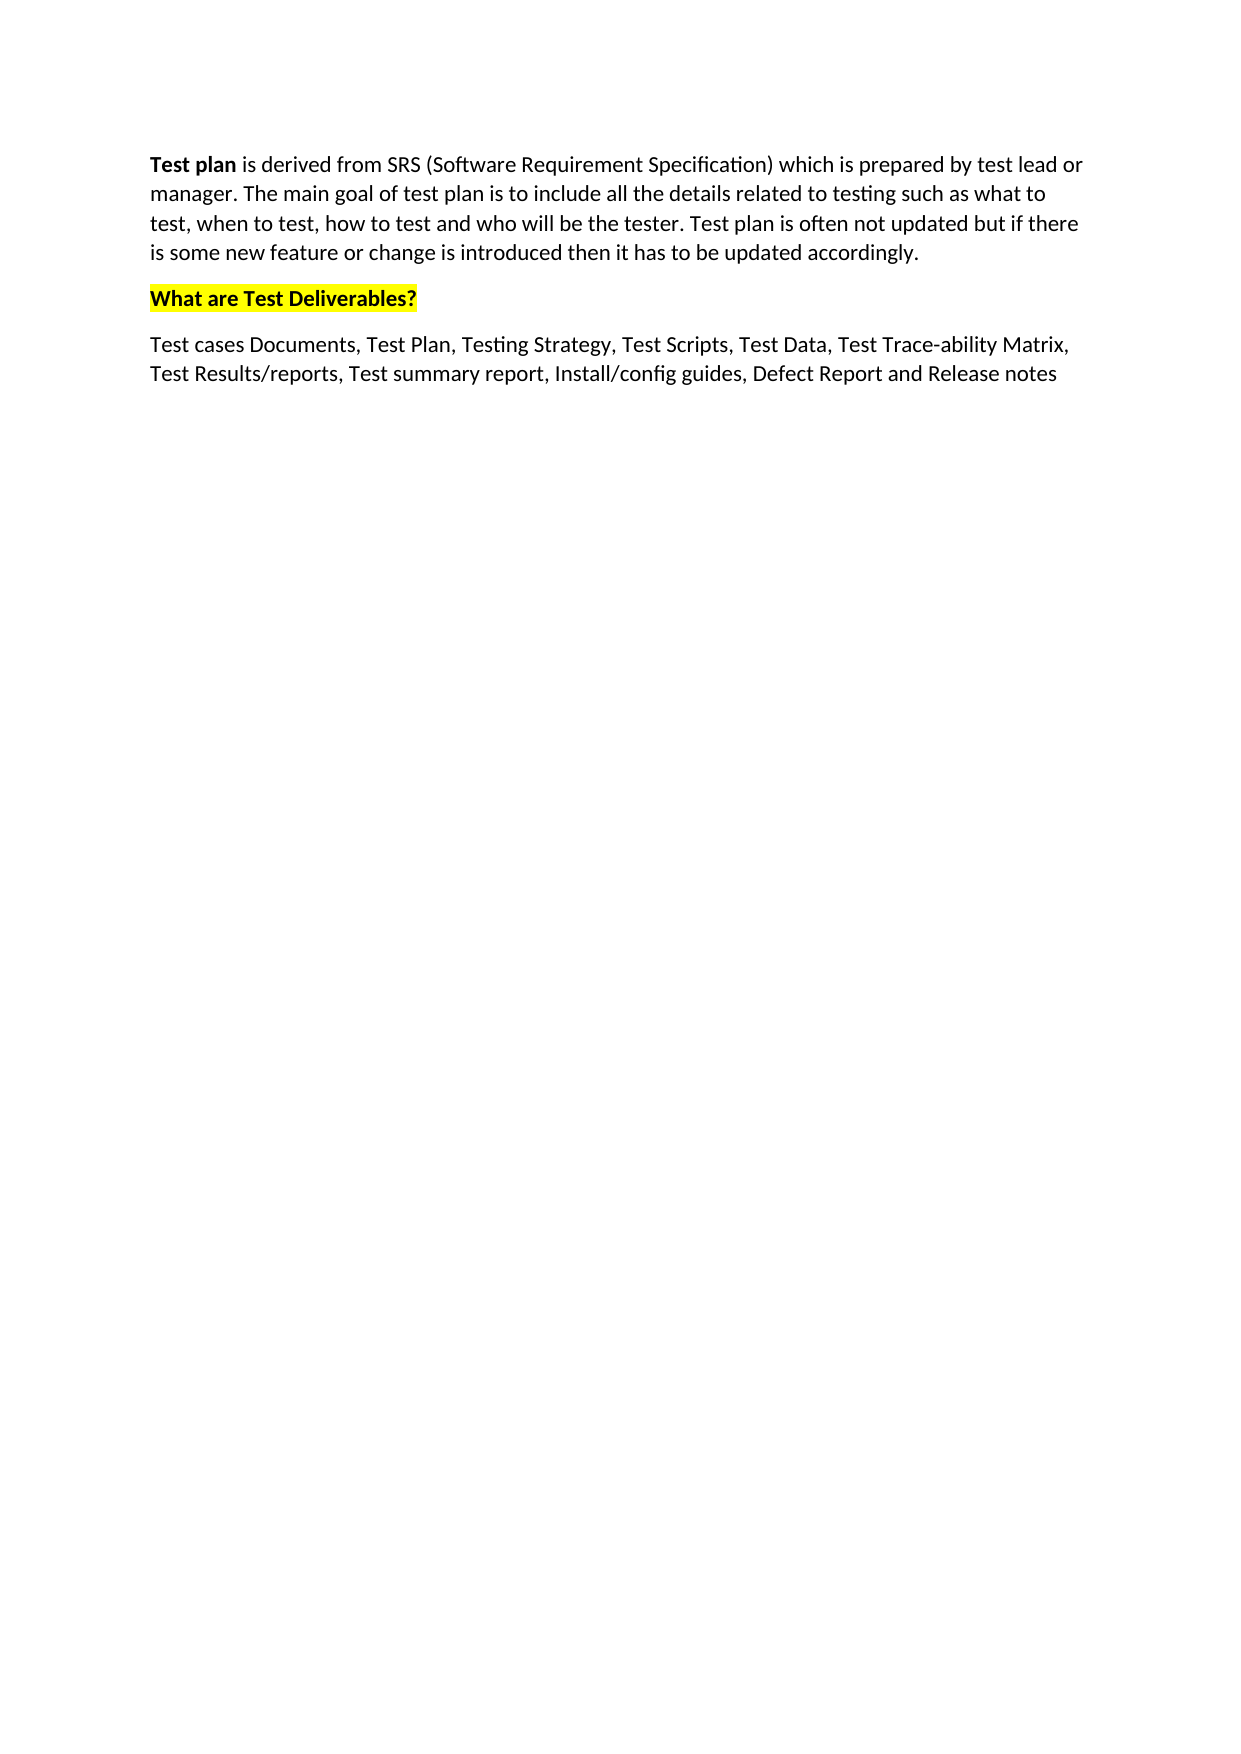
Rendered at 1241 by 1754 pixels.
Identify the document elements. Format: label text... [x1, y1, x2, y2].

text Test plan is derived from SRS (Software Requirement Specification) which is prepared by test lead or manager. The main goal of test plan is to include all the details related to testing such as what to test, when to test, how to test and who will be the tester. Test plan is often not updated but if there is some new feature or change is introduced then it has to be updated accordingly. [150, 150, 1090, 266]
text What are Test Deliverables? [150, 284, 1090, 312]
text Test cases Documents, Test Plan, Testing Strategy, Test Scripts, Test Data, Test Trace-ability Matrix, Test Results/reports, Test summary report, Install/config guides, Defect Report and Release notes [150, 330, 1090, 388]
